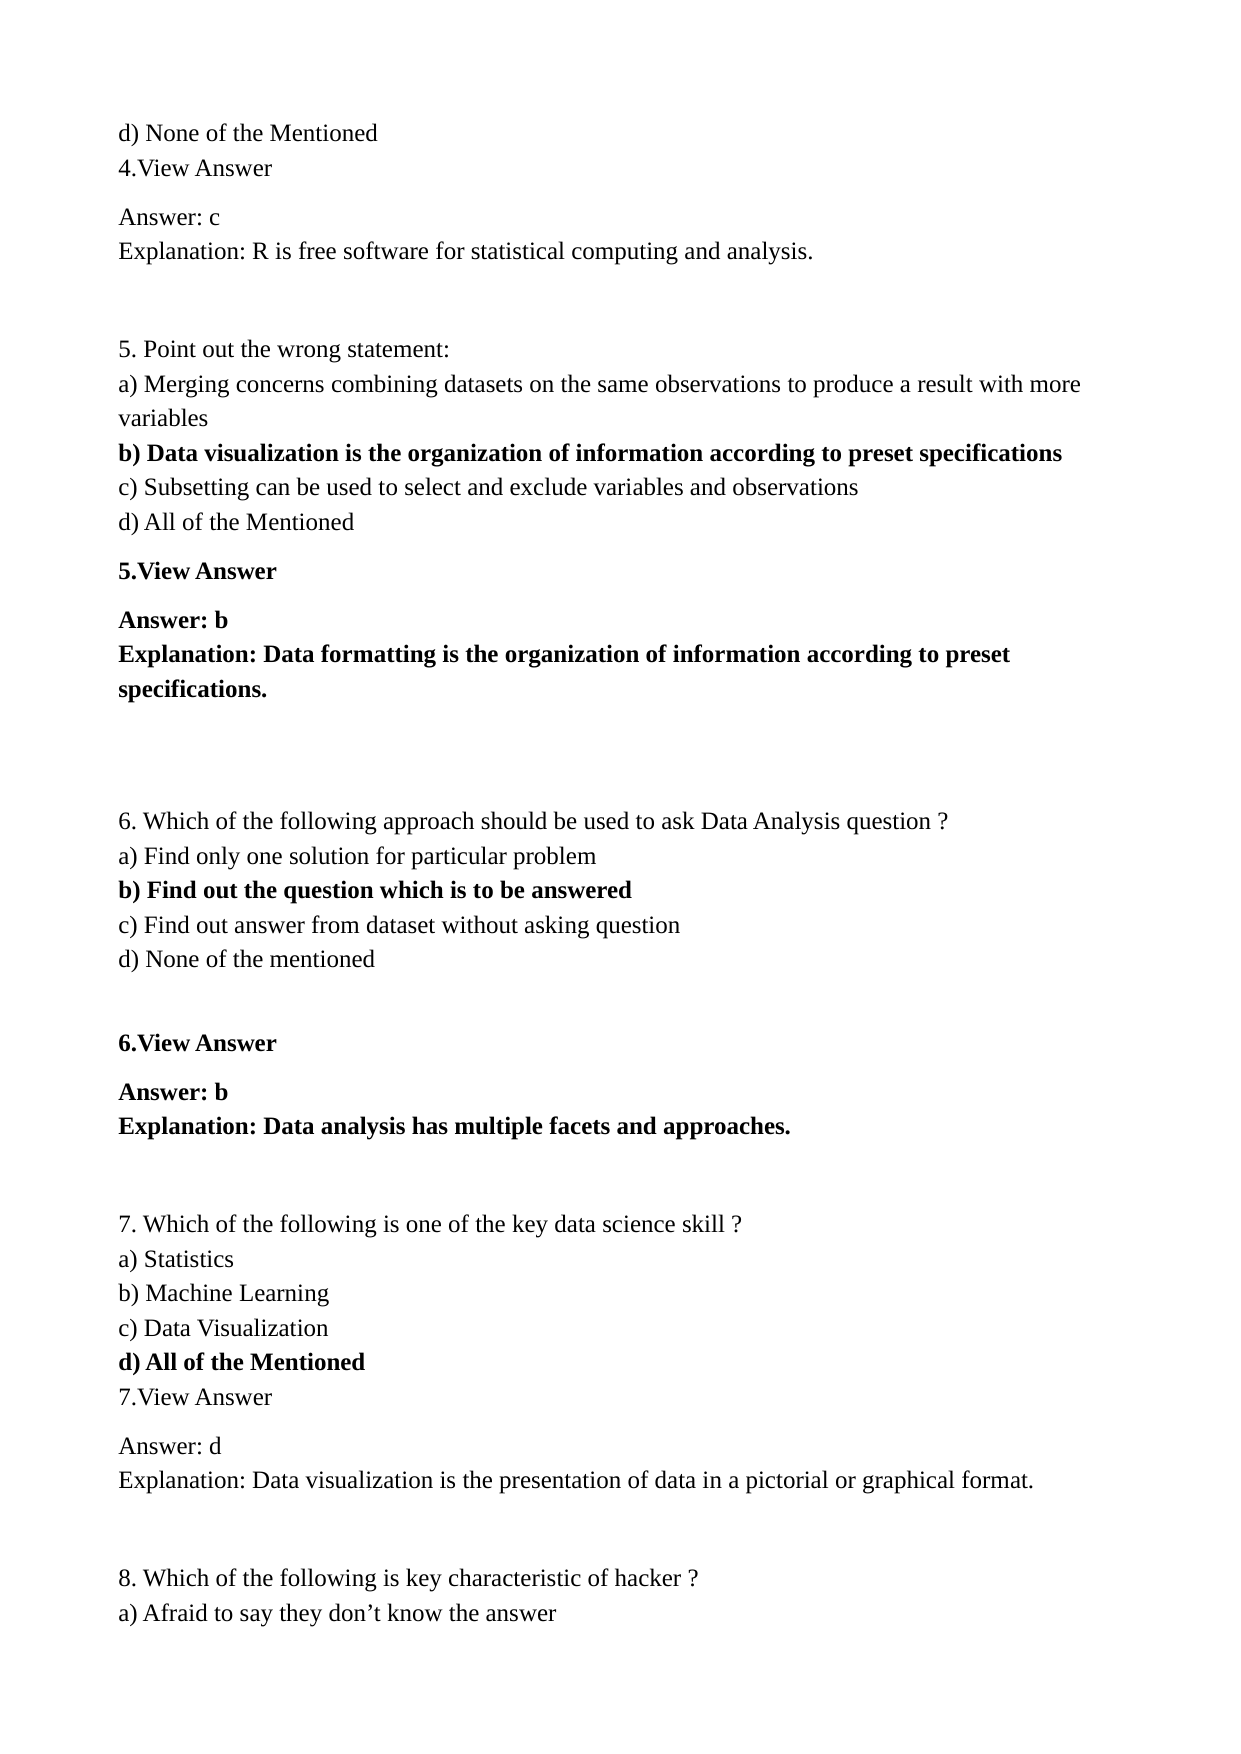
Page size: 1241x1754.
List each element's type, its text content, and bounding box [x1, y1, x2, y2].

text Answer: c Explanation: R is free software for statistical computing and analysis. [118, 202, 1122, 265]
text d) None of the Mentioned 4.View Answer [118, 118, 1122, 181]
text Answer: d Explanation: Data visualization is the presentation of data in a pictorial or graphical format. [118, 1431, 1122, 1494]
text 6. Which of the following approach should be used to ask Data Analysis question ? a) Find only one solution for particular problem b) Find out the question which is to be answered c) Find out answer from dataset without asking question d) None of the mentioned [118, 806, 1122, 973]
text 7. Which of the following is one of the key data science skill ? a) Statistics b) Machine Learning c) Data Visualization d) All of the Mentioned 7.View Answer [118, 1209, 1122, 1411]
text Answer: b Explanation: Data formatting is the organization of information according to preset specifications. [118, 605, 1122, 702]
text 8. Which of the following is key characteristic of hacker ? a) Afraid to say they don’t know the answer [118, 1563, 1122, 1627]
text 5. Point out the wrong statement: a) Merging concerns combining datasets on the same observations to produce a result with more variables b) Data visualization is the organization of information according to preset specifications c) Subsetting can be used to select and exclude variables and observations d) All of the Mentioned [118, 334, 1122, 535]
text 5.View Answer [118, 556, 1122, 584]
text 6.View Answer [118, 993, 1122, 1057]
text Answer: b Explanation: Data analysis has multiple facets and approaches. [118, 1077, 1122, 1140]
